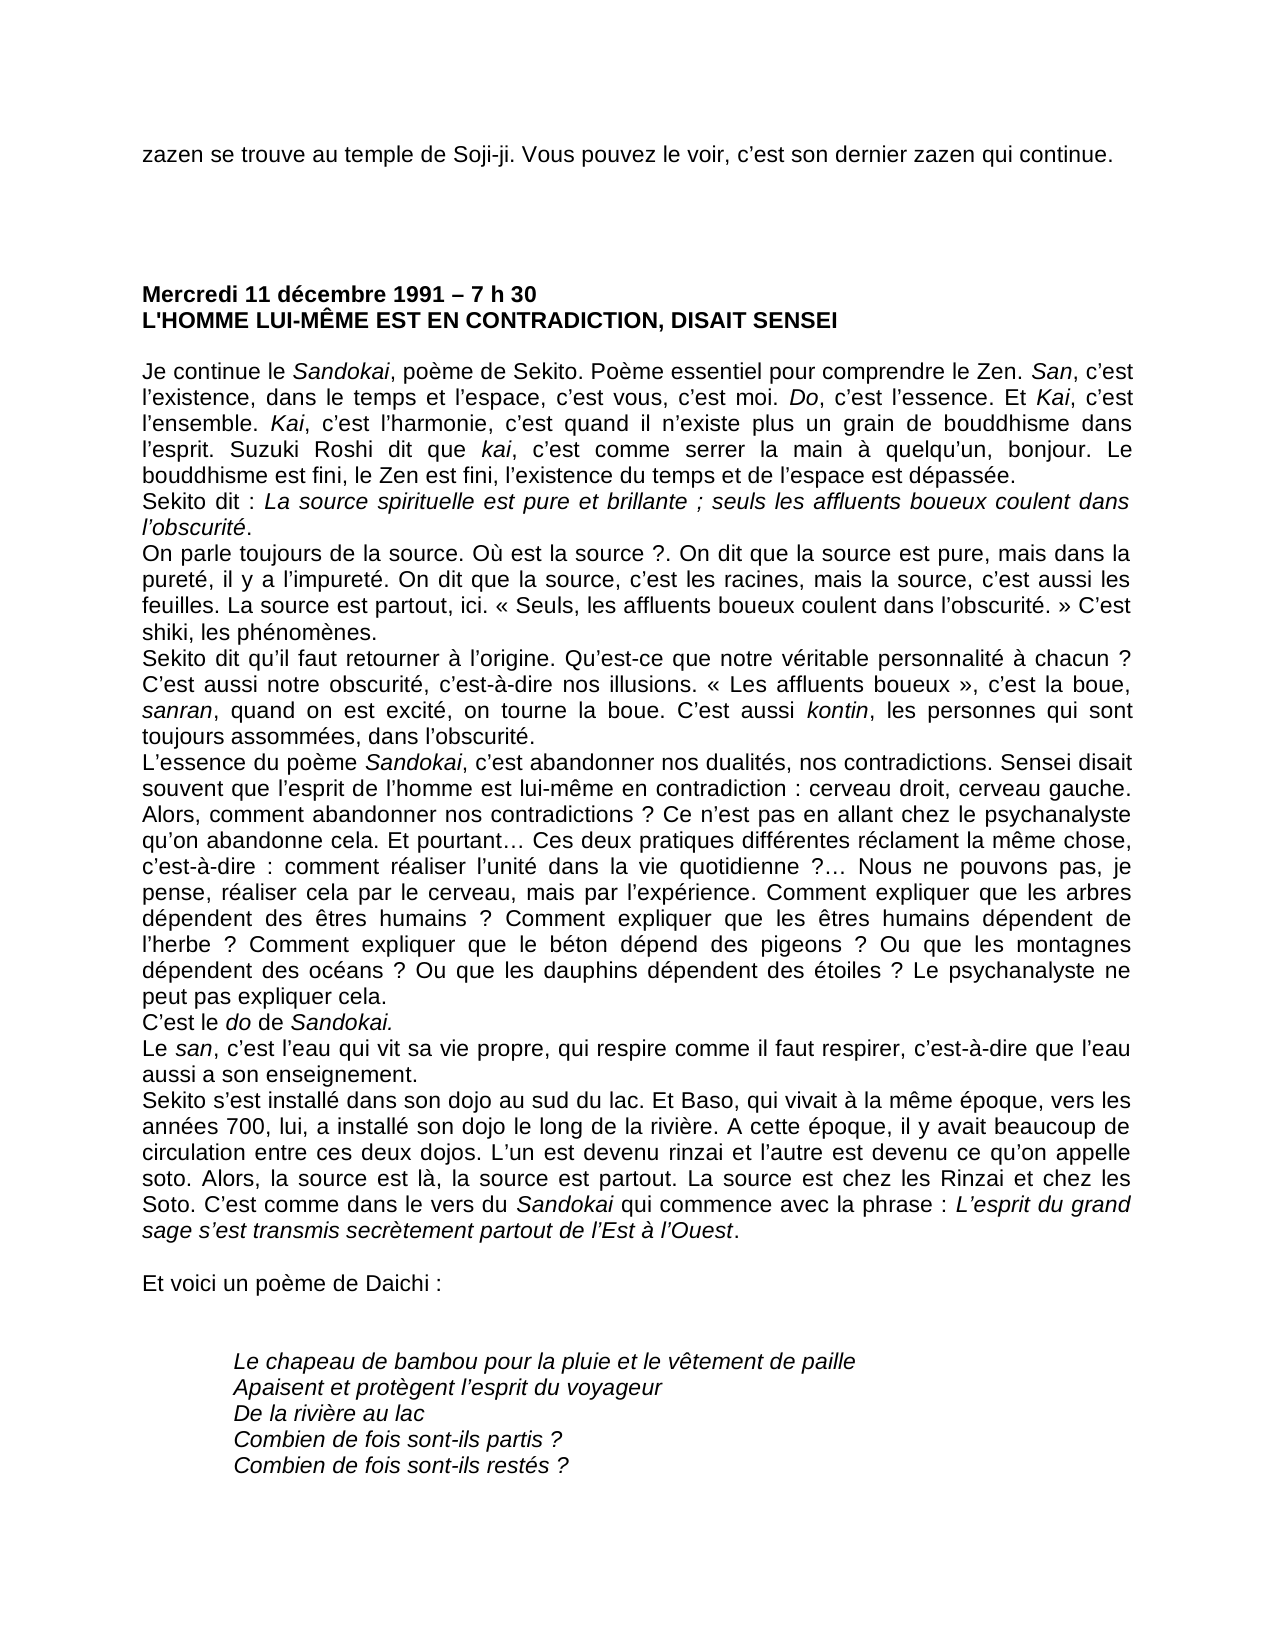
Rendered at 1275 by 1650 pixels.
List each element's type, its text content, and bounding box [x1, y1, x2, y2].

text L’essence du poème Sandokai, c’est abandonner nos dualités, nos contradictions. Sensei disait souvent que l’esprit de l’homme est lui-même en contradiction : cerveau droit, cerveau gauche. Alors, comment abandonner nos contradictions ? Ce n’est pas en allant chez le psychanalyste qu’on abandonne cela. Et pourtant… Ces deux pratiques différentes réclament la même chose, c’est-à-dire : comment réaliser l’unité dans la vie quotidienne ?… Nous ne pouvons pas, je pense, réaliser cela par le cerveau, mais par l’expérience. Comment expliquer que les arbres dépendent des êtres humains ? Comment expliquer que les êtres humains dépendent de l’herbe ? Comment expliquer que le béton dépend des pigeons ? Ou que les montagnes dépendent des océans ? Ou que les dauphins dépendent des étoiles ? Le psychanalyste ne peut pas expliquer cela. [142, 749, 1133, 1009]
text On parle toujours de la source. Où est la source ?. On dit que la source est pure, mais dans la pureté, il y a l’impureté. On dit que la source, c’est les racines, mais la source, c’est aussi les feuilles. La source est partout, ici. « Seuls, les affluents boueux coulent dans l’obscurité. » C’est shiki, les phénomènes. [142, 541, 1133, 645]
text Combien de fois sont-ils restés ? [233, 1452, 1133, 1478]
text Je continue le Sandokai, poème de Sekito. Poème essentiel pour comprendre le Zen. San, c’est l’existence, dans le temps et l’espace, c’est vous, c’est moi. Do, c’est l’essence. Et Kai, c’est l’ensemble. Kai, c’est l’harmonie, c’est quand il n’existe plus un grain de bouddhisme dans l’esprit. Suzuki Roshi dit que kai, c’est comme serrer la main à quelqu’un, bonjour. Le bouddhisme est fini, le Zen est fini, l’existence du temps et de l’espace est dépassée. [142, 358, 1133, 489]
text Sekito s’est installé dans son dojo au sud du lac. Et Baso, qui vivait à la même époque, vers les années 700, lui, a installé son dojo le long de la rivière. A cette époque, il y avait beaucoup de circulation entre ces deux dojos. L’un est devenu rinzai et l’autre est devenu ce qu’on appelle soto. Alors, la source est là, la source est partout. La source est chez les Rinzai et chez les Soto. C’est comme dans le vers du Sandokai qui commence avec la phrase : L’esprit du grand sage s’est transmis secrètement partout de l’Est à l’Ouest. [142, 1088, 1133, 1244]
text De la rivière au lac [233, 1400, 1133, 1426]
text Sekito dit : La source spirituelle est pure et brillante ; seuls les affluents boueux coulent dans l’obscurité. [142, 489, 1133, 541]
text Sekito dit qu’il faut retourner à l’origine. Qu’est-ce que notre véritable personnalité à chacun ? C’est aussi notre obscurité, c’est-à-dire nos illusions. « Les affluents boueux », c’est la boue, sanran, quand on est excité, on tourne la boue. C’est aussi kontin, les personnes qui sont toujours assommées, dans l’obscurité. [142, 645, 1133, 749]
text zazen se trouve au temple de Soji-ji. Vous pouvez le voir, c’est son dernier zazen qui continue. [142, 142, 1133, 168]
text Le chapeau de bambou pour la pluie et le vêtement de paille [233, 1348, 1133, 1374]
text Combien de fois sont-ils partis ? [233, 1426, 1133, 1452]
text C’est le do de Sandokai. [142, 1009, 1133, 1036]
text Apaisent et protègent l’esprit du voyageur [233, 1374, 1133, 1400]
text Et voici un poème de Daichi : [142, 1270, 1133, 1296]
text Mercredi 11 décembre 1991 – 7 h 30 L'HOMME LUI-MÊME EST EN CONTRADICTION, DISAIT SENSEI [142, 281, 1133, 333]
text Le san, c’est l’eau qui vit sa vie propre, qui respire comme il faut respirer, c’est-à-dire que l’eau aussi a son enseignement. [142, 1036, 1133, 1088]
